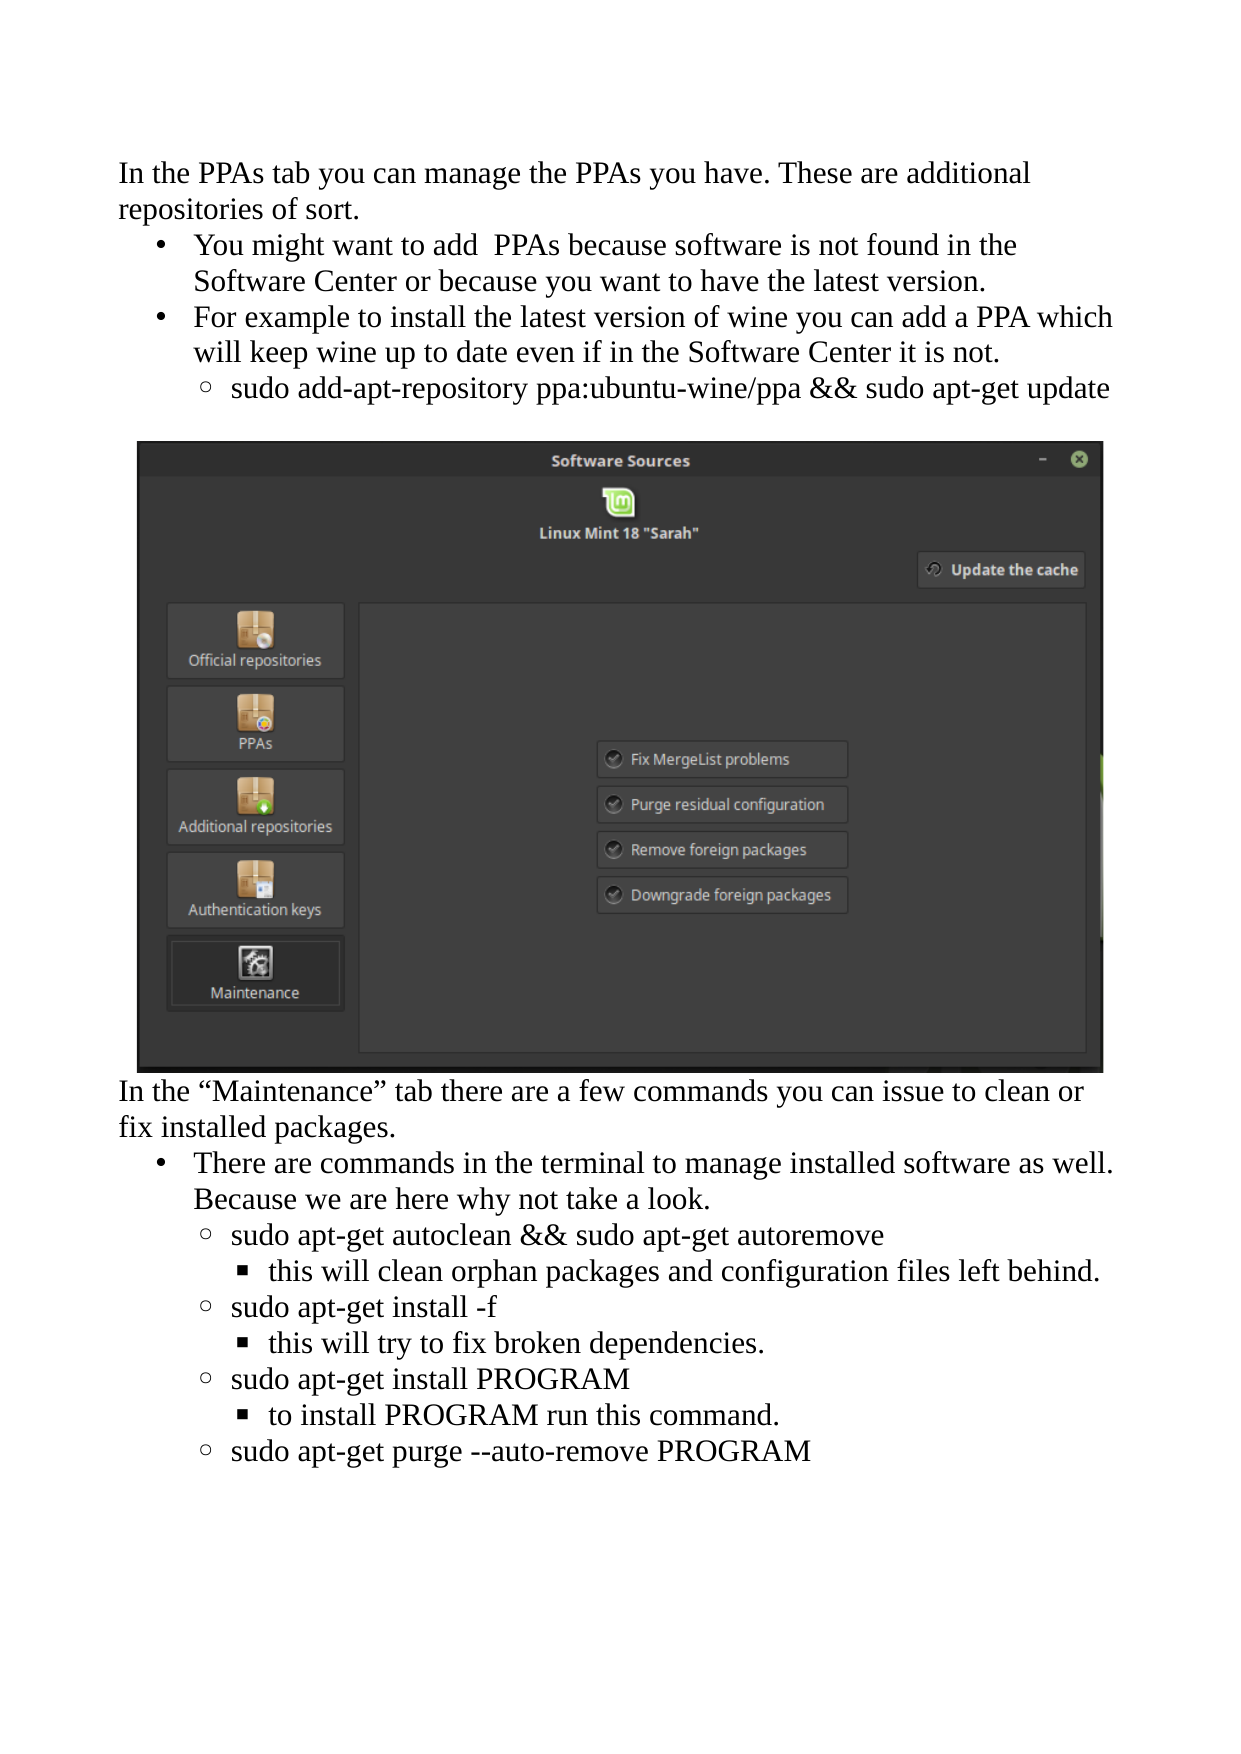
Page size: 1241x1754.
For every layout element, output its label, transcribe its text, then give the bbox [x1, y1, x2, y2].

list sudo apt-get purge --auto-remove PROGRAM [193, 1432, 1122, 1468]
list to install PROGRAM run this command. [231, 1396, 1122, 1432]
list sudo apt-get install PROGRAM [193, 1360, 1122, 1396]
list sudo apt-get autoclean && sudo apt-get autoremove [193, 1216, 1122, 1252]
text In the PPAs tab you can manage the PPAs you have. These are additional repositories of sort. [118, 154, 1122, 226]
list this will try to fix broken dependencies. [231, 1324, 1122, 1360]
text In the “Maintenance” tab there are a few commands you can issue to clean or fix installed packages. [118, 1072, 1122, 1144]
list You might want to add PPAs because software is not found in the Software Center or because you want to have the latest version. [156, 226, 1122, 298]
list For example to install the latest version of wine you can add a PPA which will keep wine up to date even if in the Software Center it is not. [156, 298, 1122, 370]
list this will clean orphan packages and configuration files left behind. [231, 1252, 1122, 1288]
list sudo add-apt-repository ppa:ubuntu-wine/ppa && sudo apt-get update [193, 370, 1122, 406]
list There are commands in the terminal to manage installed software as well. Because we are here why not take a look. [156, 1144, 1122, 1216]
picture [136, 441, 1104, 1073]
list sudo apt-get install -f [193, 1288, 1122, 1324]
